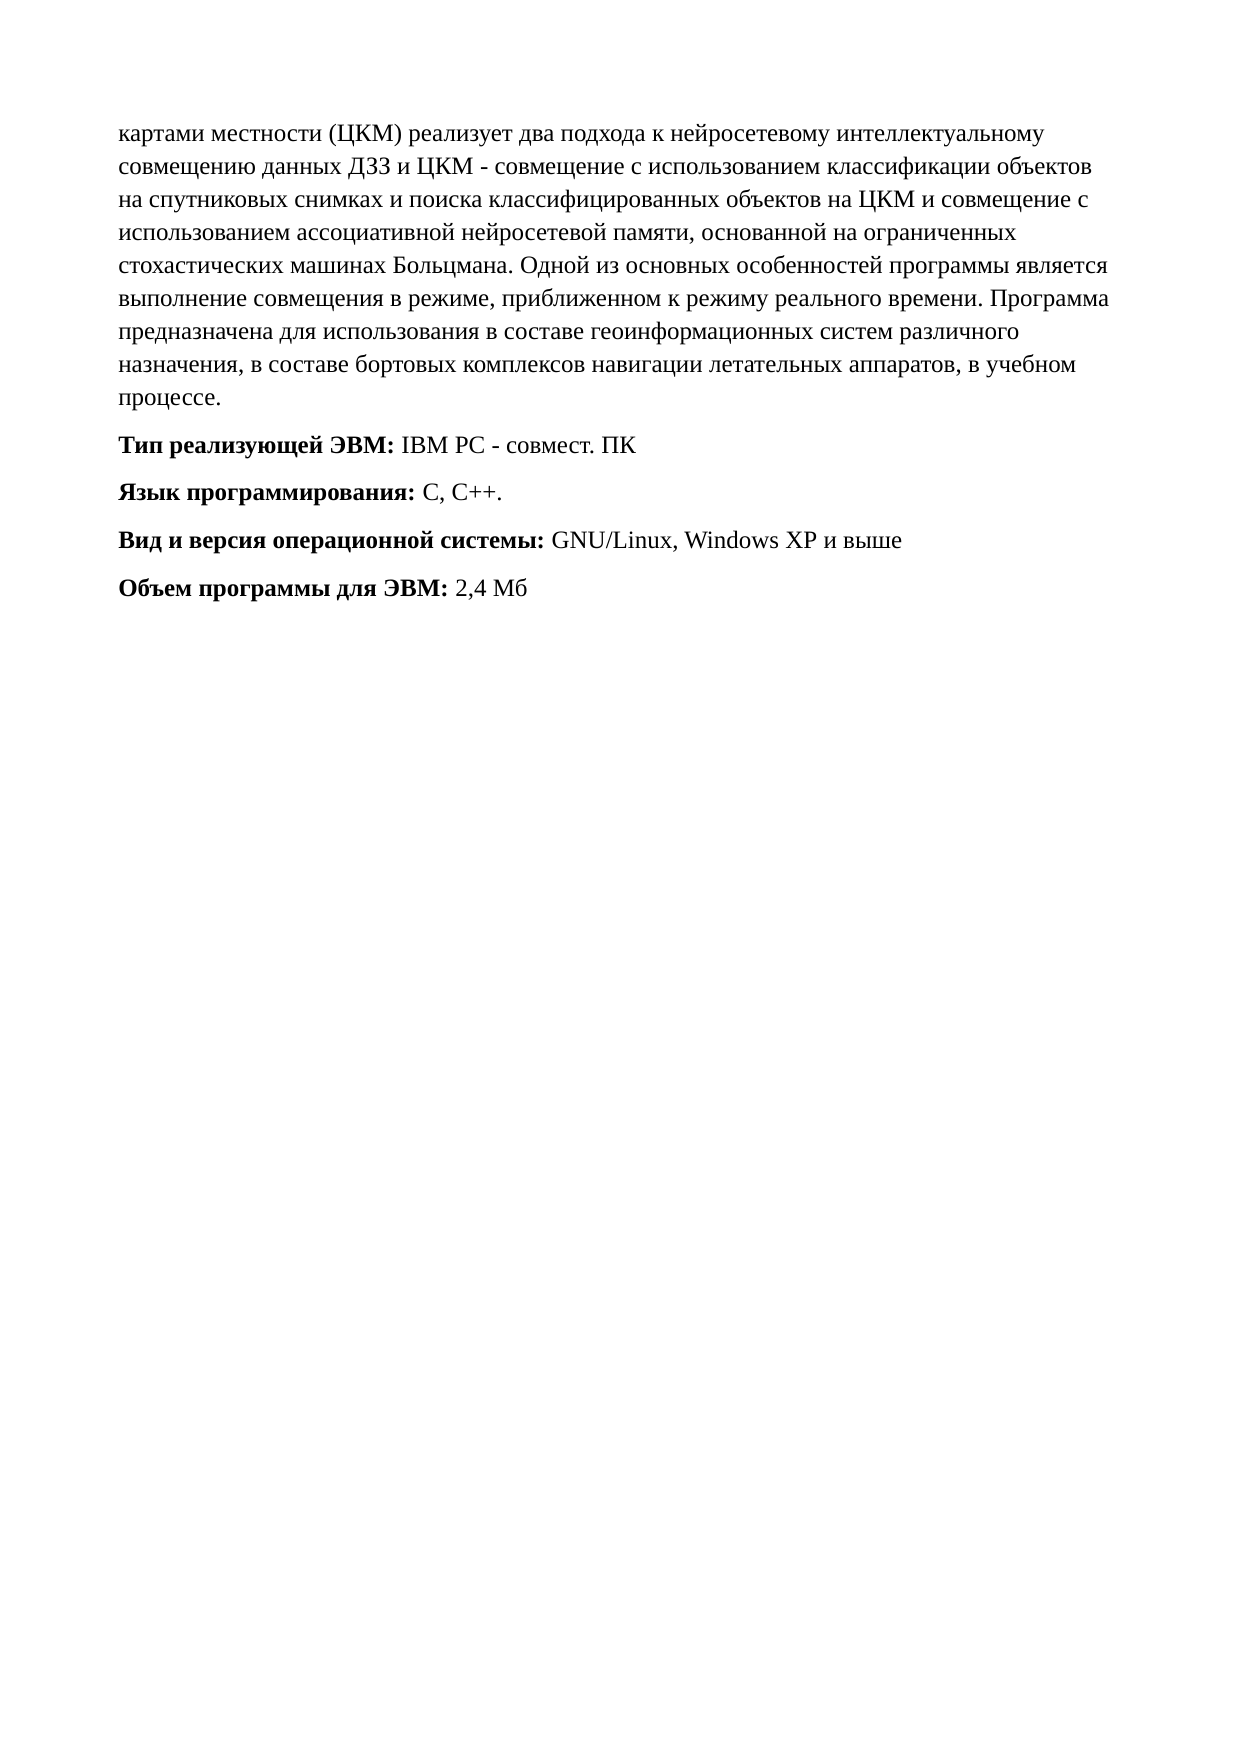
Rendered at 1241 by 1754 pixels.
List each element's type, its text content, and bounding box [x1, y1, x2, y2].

text Объем программы для ЭВМ: 2,4 Мб [118, 573, 1122, 601]
text картами местности (ЦКМ) реализует два подхода к нейросетевому интеллектуальному совмещению данных ДЗЗ и ЦКМ - совмещение с использованием классификации объектов на спутниковых снимках и поиска классифицированных объектов на ЦКМ и совмещение с использованием ассоциативной нейросетевой памяти, основанной на ограниченных стохастических машинах Больцмана. Одной из основных особенностей программы является выполнение совмещения в режиме, приближенном к режиму реального времени. Программа предназначена для использования в составе геоинформационных систем различного назначения, в составе бортовых комплексов навигации летательных аппаратов, в учебном процессе. [118, 118, 1122, 411]
text Язык программирования: С, С++. [118, 477, 1122, 506]
text Вид и версия операционной системы: GNU/Linux, Windows ХР и выше [118, 525, 1122, 554]
text Тип реализующей ЭВМ: IBM PC - совмест. ПК [118, 430, 1122, 459]
